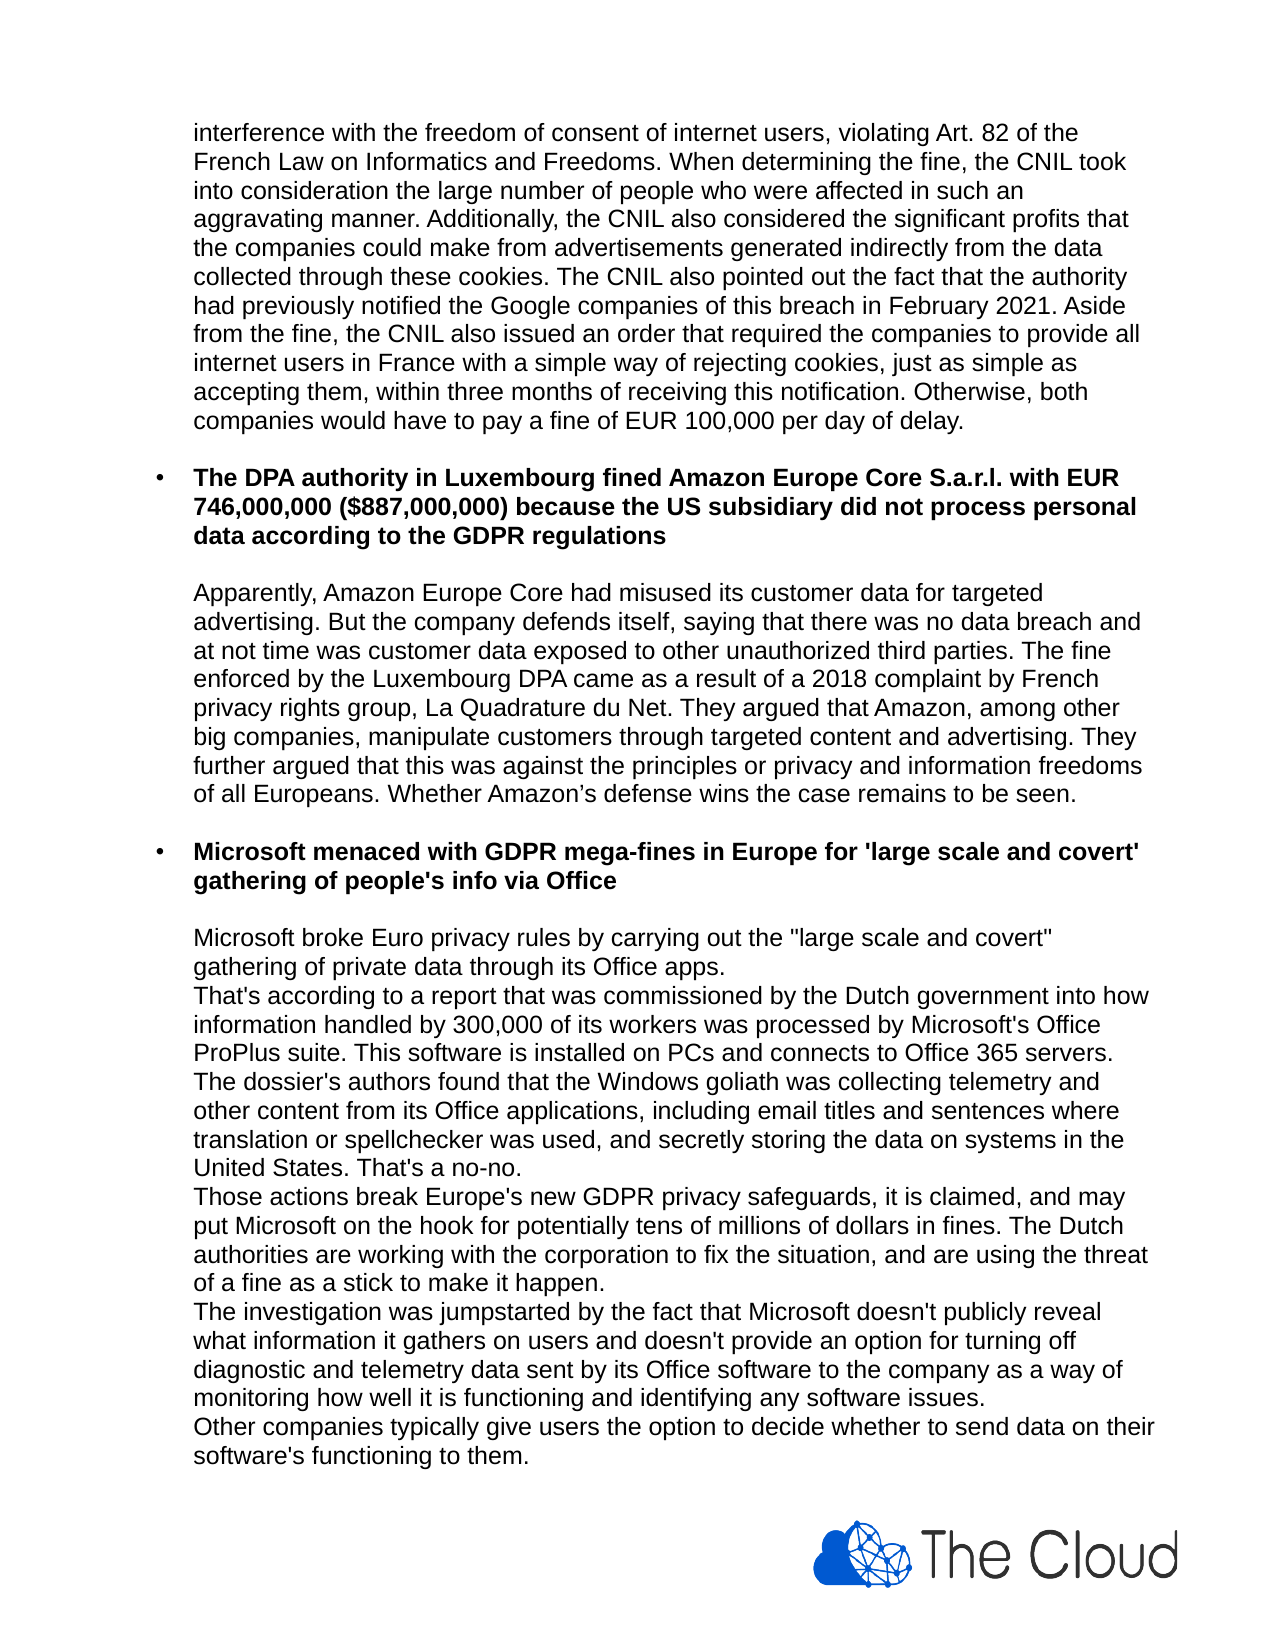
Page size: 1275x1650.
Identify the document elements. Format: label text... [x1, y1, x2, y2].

list Those actions break Europe's new GDPR privacy safeguards, it is claimed, and may put Microsoft on the hook for potentially tens of millions of dollars in fines. The Dutch authorities are working with the corporation to fix the situation, and are using the threat of a fine as a stick to make it happen. [156, 1182, 1157, 1297]
picture [813, 1520, 1178, 1588]
list Microsoft broke Euro privacy rules by carrying out the "large scale and covert" gathering of private data through its Office apps. [156, 894, 1157, 981]
list interference with the freedom of consent of internet users, violating Art. 82 of the French Law on Informatics and Freedoms. When determining the fine, the CNIL took into consideration the large number of people who were affected in such an aggravating manner. Additionally, the CNIL also considered the significant profits that the companies could make from advertisements generated indirectly from the data collected through these cookies. The CNIL also pointed out the fact that the authority had previously notified the Google companies of this breach in February 2021. Aside from the fine, the CNIL also issued an order that required the companies to provide all internet users in France with a simple way of rejecting cookies, just as simple as accepting them, within three months of receiving this notification. Otherwise, both companies would have to pay a fine of EUR 100,000 per day of delay. [156, 118, 1157, 463]
list Apparently, Amazon Europe Core had misused its customer data for targeted advertising. But the company defends itself, saying that there was no data breach and at not time was customer data exposed to other unauthorized third parties. The fine enforced by the Luxembourg DPA came as a result of a 2018 complaint by French privacy rights group, La Quadrature du Net. They argued that Amazon, among other big companies, manipulate customers through targeted content and advertising. They further argued that this was against the principles or privacy and information freedoms of all Europeans. Whether Amazon’s defense wins the case remains to be seen. [156, 578, 1157, 837]
list Microsoft menaced with GDPR mega-fines in Europe for 'large scale and covert' gathering of people's info via Office [156, 837, 1157, 894]
list The investigation was jumpstarted by the fact that Microsoft doesn't publicly reveal what information it gathers on users and doesn't provide an option for turning off diagnostic and telemetry data sent by its Office software to the company as a way of monitoring how well it is functioning and identifying any software issues. Other companies typically give users the option to decide whether to send data on their software's functioning to them. [156, 1297, 1157, 1469]
list The dossier's authors found that the Windows goliath was collecting telemetry and other content from its Office applications, including email titles and sentences where translation or spellchecker was used, and secretly storing the data on systems in the United States. That's a no-no. [156, 1067, 1157, 1182]
list The DPA authority in Luxembourg fined Amazon Europe Core S.a.r.l. with EUR 746,000,000 ($887,000,000) because the US subsidiary did not process personal data according to the GDPR regulations [156, 463, 1157, 578]
list That's according to a report that was commissioned by the Dutch government into how information handled by 300,000 of its workers was processed by Microsoft's Office ProPlus suite. This software is installed on PCs and connects to Office 365 servers. [156, 981, 1157, 1067]
